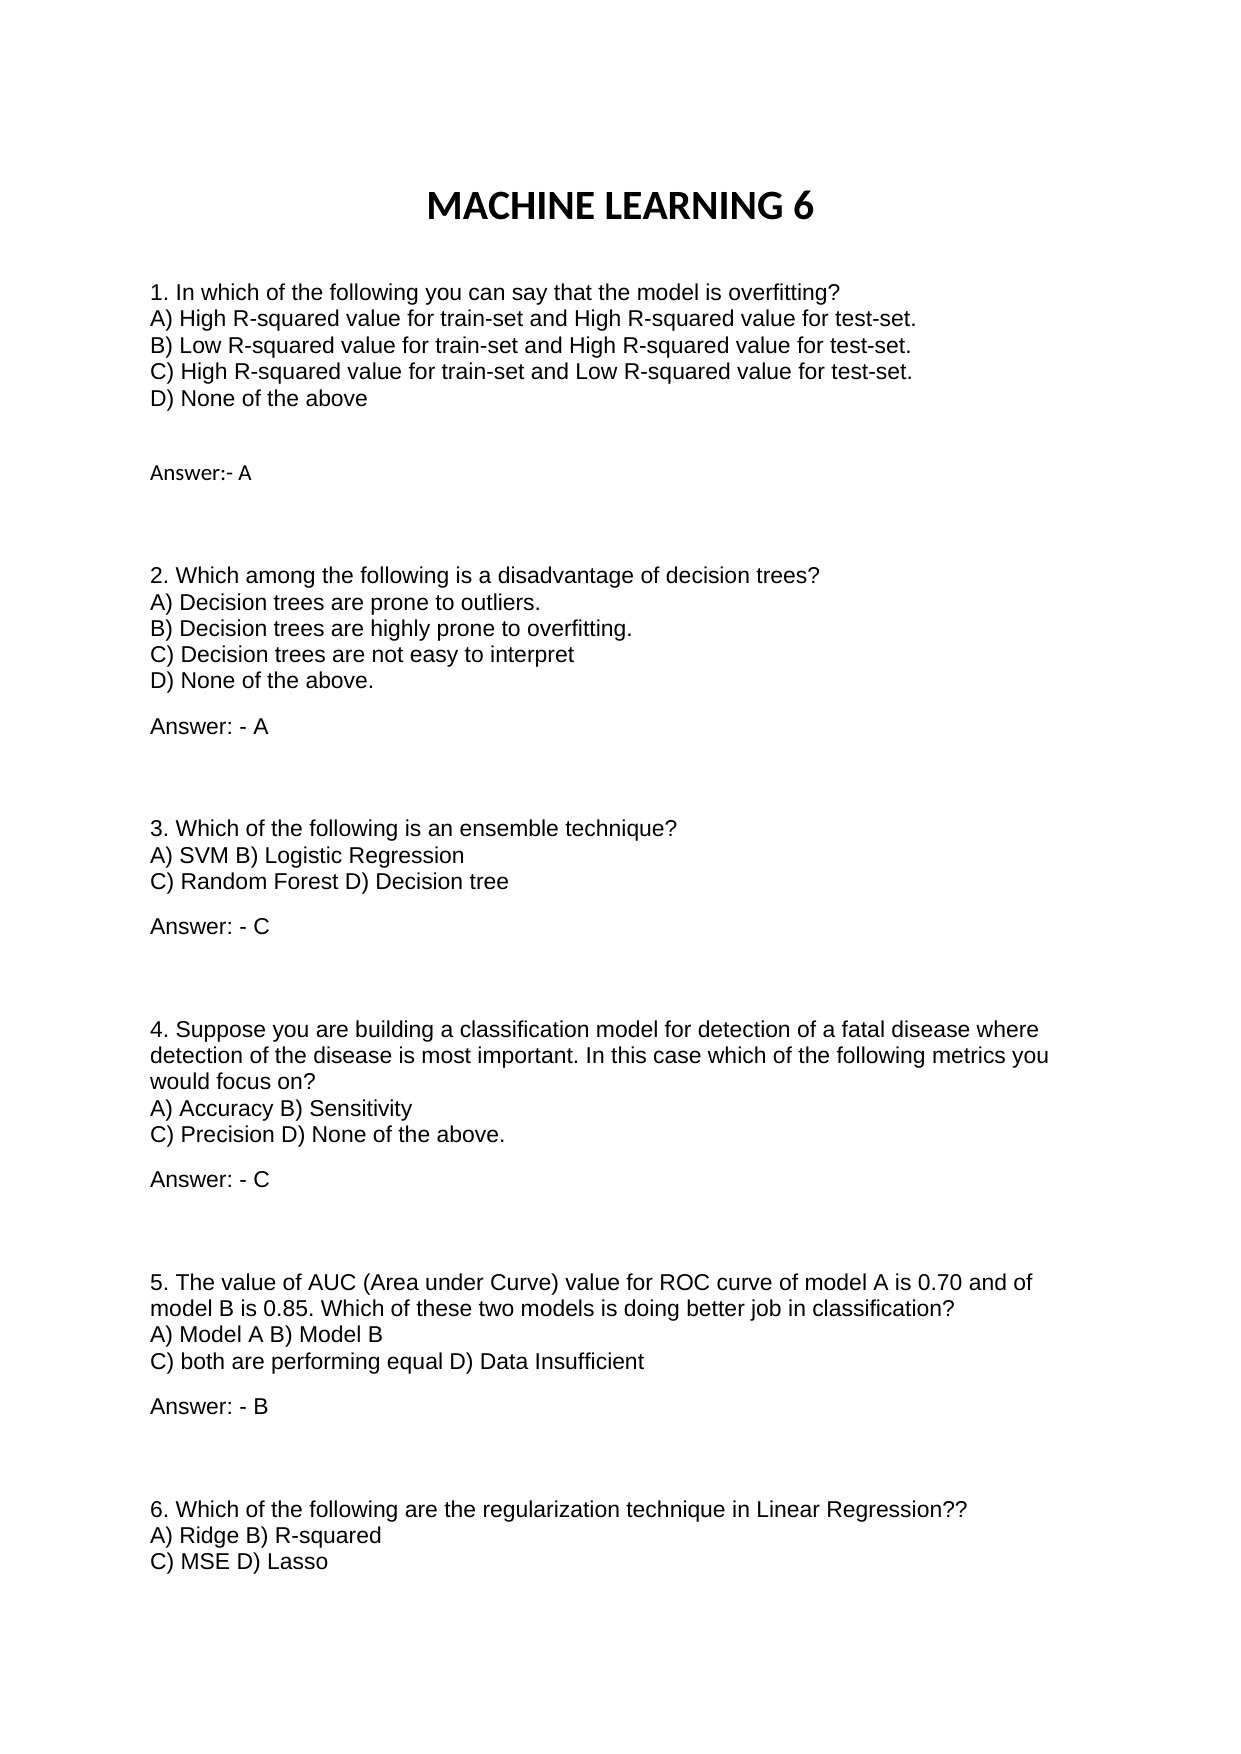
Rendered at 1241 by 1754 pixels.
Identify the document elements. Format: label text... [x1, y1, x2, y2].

text 3. Which of the following is an ensemble technique? [150, 815, 1090, 842]
text Answer: - B [150, 1393, 1090, 1419]
text A) Ridge B) R-squared [150, 1522, 1090, 1548]
text A) Model A B) Model B [150, 1321, 1090, 1348]
text 5. The value of AUC (Area under Curve) value for ROC curve of model A is 0.70 and of model B is 0.85. Which of these two models is doing better job in classification? [150, 1269, 1090, 1321]
text C) Decision trees are not easy to interpret [150, 641, 1090, 667]
text C) High R-squared value for train-set and Low R-squared value for test-set. [150, 358, 1090, 384]
text C) Random Forest D) Decision tree [150, 868, 1090, 894]
text Answer: - C [150, 913, 1090, 939]
text D) None of the above [150, 384, 1090, 411]
text C) both are performing equal D) Data Insufficient [150, 1348, 1090, 1374]
text Answer:- A [150, 458, 1090, 486]
text B) Decision trees are highly prone to overfitting. [150, 615, 1090, 641]
text 6. Which of the following are the regularization technique in Linear Regression?? [150, 1496, 1090, 1522]
text D) None of the above. [150, 667, 1090, 694]
text A) SVM B) Logistic Regression [150, 842, 1090, 868]
text A) Decision trees are prone to outliers. [150, 588, 1090, 615]
text 1. In which of the following you can say that the model is overfitting? [150, 279, 1090, 305]
text A) High R-squared value for train-set and High R-squared value for test-set. [150, 305, 1090, 332]
text 2. Which among the following is a disadvantage of decision trees? [150, 562, 1090, 588]
text B) Low R-squared value for train-set and High R-squared value for test-set. [150, 332, 1090, 358]
text Answer: - A [150, 713, 1090, 739]
text A) Accuracy B) Sensitivity [150, 1095, 1090, 1121]
text 4. Suppose you are building a classification model for detection of a fatal disease where detection of the disease is most important. In this case which of the following metrics you would focus on? [150, 1016, 1090, 1095]
text C) Precision D) None of the above. [150, 1121, 1090, 1147]
text C) MSE D) Lasso [150, 1548, 1090, 1574]
text Answer: - C [150, 1166, 1090, 1192]
text MACHINE LEARNING 6 [150, 179, 1090, 229]
